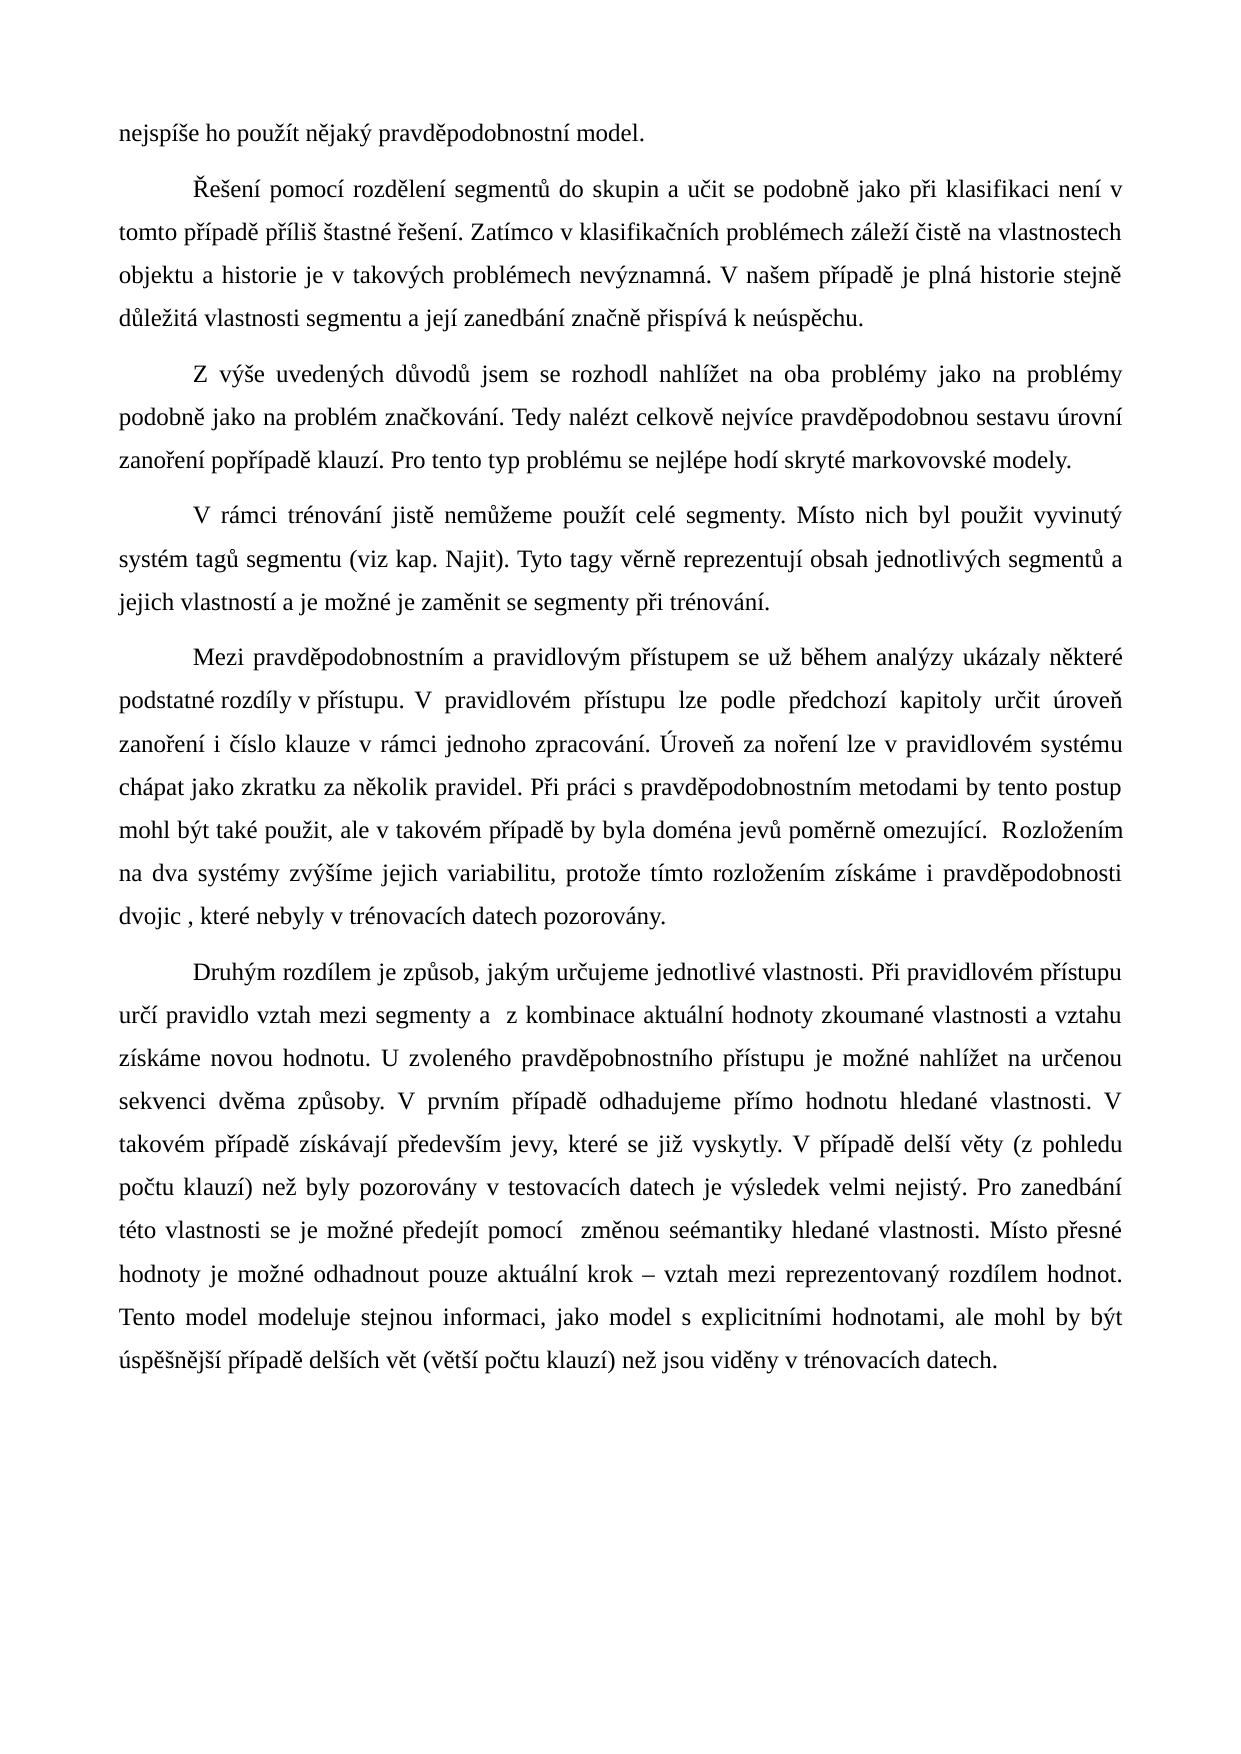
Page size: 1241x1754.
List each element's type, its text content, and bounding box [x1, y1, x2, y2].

text Druhým rozdílem je způsob, jakým určujeme jednotlivé vlastnosti. Při pravidlovém přístupu určí pravidlo vztah mezi segmenty a z kombinace aktuální hodnoty zkoumané vlastnosti a vztahu získáme novou hodnotu. U zvoleného pravděpobnostního přístupu je možné nahlížet na určenou sekvenci dvěma způsoby. V prvním případě odhadujeme přímo hodnotu hledané vlastnosti. V takovém případě získávají především jevy, které se již vyskytly. V případě delší věty (z pohledu počtu klauzí) než byly pozorovány v testovacích datech je výsledek velmi nejistý. Pro zanedbání této vlastnosti se je možné předejít pomocí změnou seémantiky hledané vlastnosti. Místo přesné hodnoty je možné odhadnout pouze aktuální krok – vztah mezi reprezentovaný rozdílem hodnot. Tento model modeluje stejnou informaci, jako model s explicitními hodnotami, ale mohl by být úspěšnější případě delších vět (větší počtu klauzí) než jsou viděny v trénovacích datech. [119, 957, 1123, 1374]
text Z výše uvedených důvodů jsem se rozhodl nahlížet na oba problémy jako na problémy podobně jako na problém značkování. Tedy nalézt celkově nejvíce pravděpodobnou sestavu úrovní zanoření popřípadě klauzí. Pro tento typ problému se nejlépe hodí skryté markovovské modely. [119, 359, 1123, 474]
text Mezi pravděpodobnostním a pravidlovým přístupem se už během analýzy ukázaly některé podstatné rozdíly v přístupu. V pravidlovém přístupu lze podle předchozí kapitoly určit úroveň zanoření i číslo klauze v rámci jednoho zpracování. Úroveň za noření lze v pravidlovém systému chápat jako zkratku za několik pravidel. Při práci s pravděpodobnostním metodami by tento postup mohl být také použit, ale v takovém případě by byla doména jevů poměrně omezující. Rozložením na dva systémy zvýšíme jejich variabilitu, protože tímto rozložením získáme i pravděpodobnosti dvojic , které nebyly v trénovacích datech pozorovány. [119, 642, 1123, 930]
text V rámci trénování jistě nemůžeme použít celé segmenty. Místo nich byl použit vyvinutý systém tagů segmentu (viz kap. Najit). Tyto tagy věrně reprezentují obsah jednotlivých segmentů a jejich vlastností a je možné je zaměnit se segmenty při trénování. [119, 501, 1123, 616]
text Řešení pomocí rozdělení segmentů do skupin a učit se podobně jako při klasifikaci není v tomto případě příliš štastné řešení. Zatímco v klasifikačních problémech záleží čistě na vlastnostech objektu a historie je v takových problémech nevýznamná. V našem případě je plná historie stejně důležitá vlastnosti segmentu a její zanedbání značně přispívá k neúspěchu. [119, 174, 1123, 332]
text nejspíše ho použít nějaký pravděpodobnostní model. [119, 118, 1123, 147]
